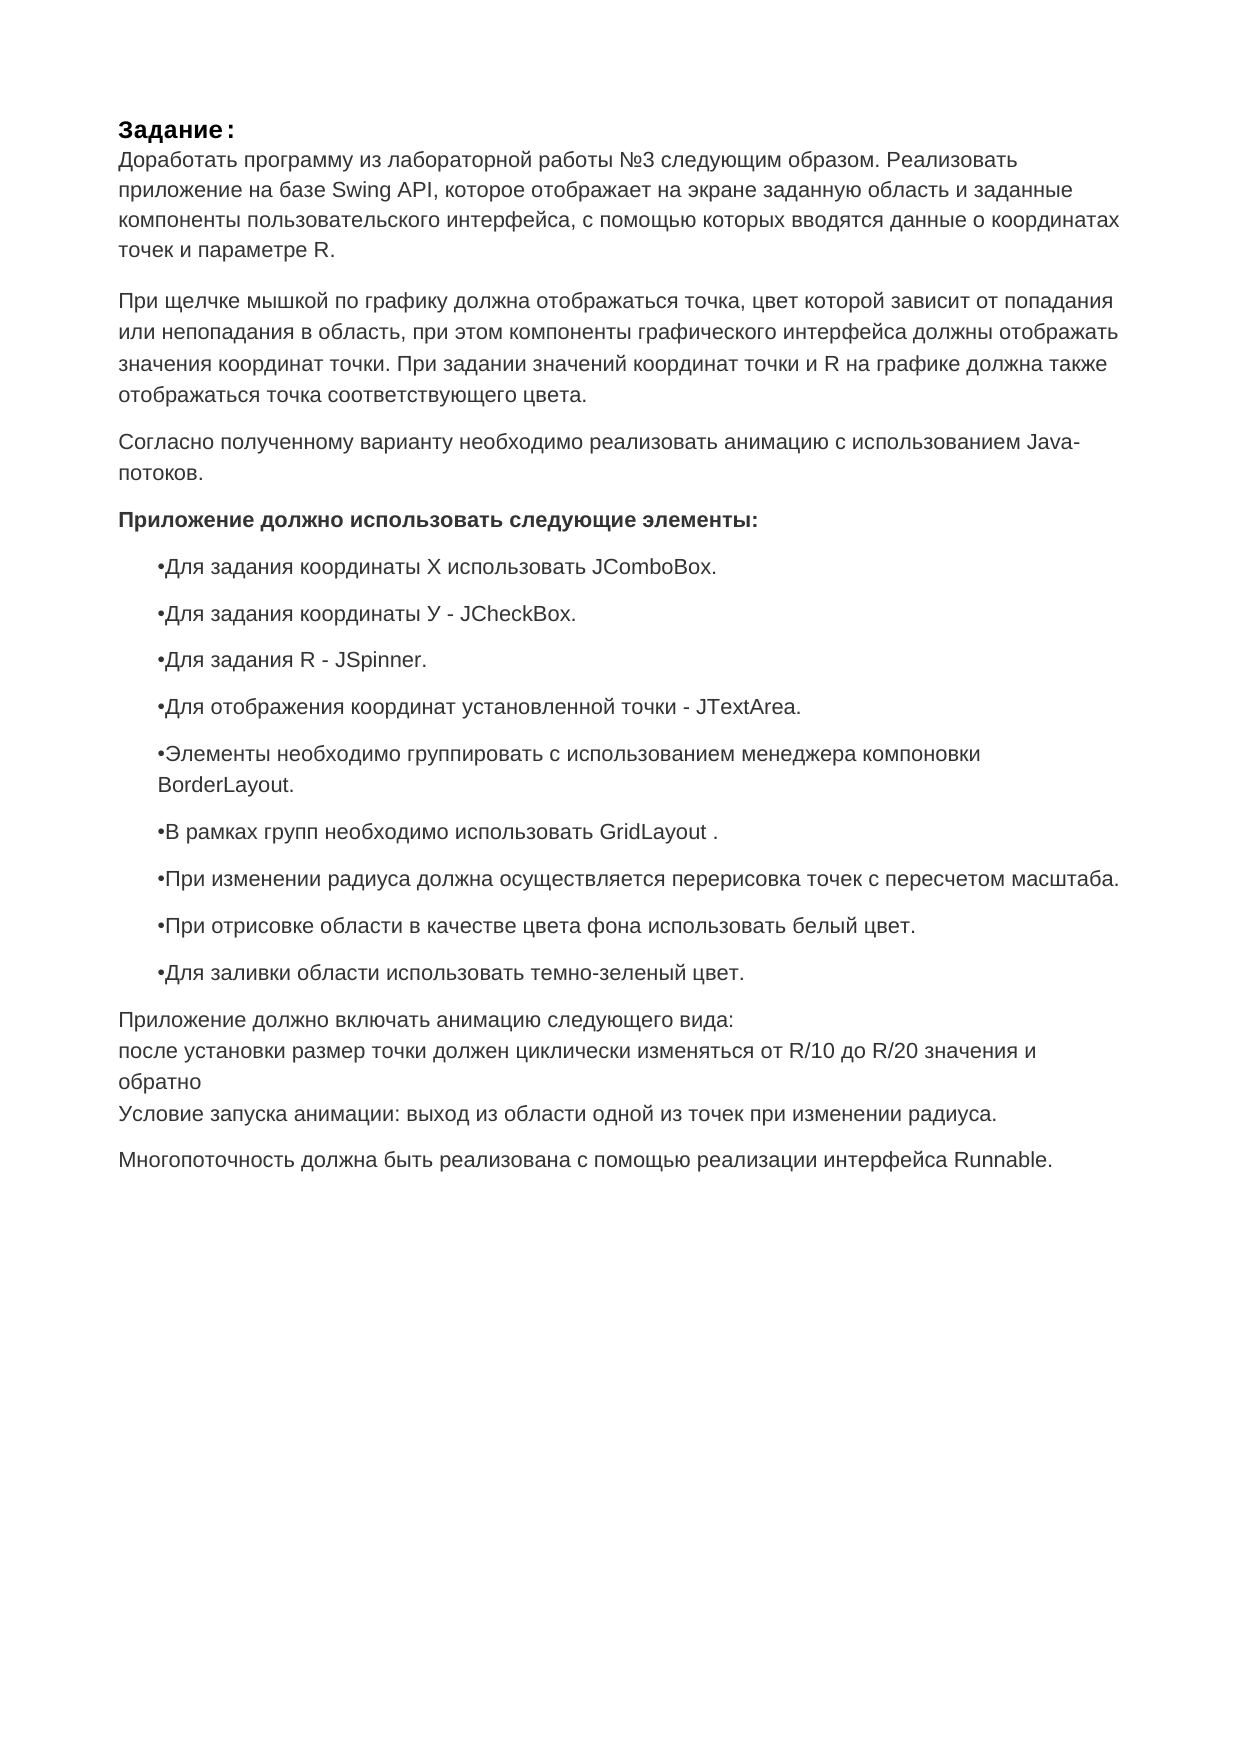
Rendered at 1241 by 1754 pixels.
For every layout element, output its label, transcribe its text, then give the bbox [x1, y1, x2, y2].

text Доработать программу из лабораторной работы №3 следующим образом. Реализовать приложение на базе Swing API, которое отображает на экране заданную область и заданные компоненты пользовательского интерфейса, с помощью которых вводятся данные о координатах точек и параметре R. [118, 146, 1122, 262]
text При щелчке мышкой по графику должна отображаться точка, цвет которой зависит от попадания или непопадания в область, при этом компоненты графического интерфейса должны отображать значения координат точки. При задании значений координат точки и R на графике должна также отображаться точка соответствующего цвета. [118, 282, 1122, 407]
text Приложение должно включать анимацию следующего вида: после установки размер точки должен циклически изменяться от R/10 до R/20 значения и обратно Условие запуска анимации: выход из области одной из точек при изменении радиуса. [118, 1001, 1122, 1126]
list Для отображения координат установленной точки - JTextArea. [118, 688, 1122, 719]
list В рамках групп необходимо использовать GridLayout . [118, 813, 1122, 844]
list Для заливки области использовать темно-зеленый цвет. [118, 954, 1122, 985]
text Задание: [118, 118, 1122, 146]
list При изменении радиуса должна осуществляется перерисовка точек с пересчетом масштаба. [118, 860, 1122, 891]
list При отрисовке области в качестве цвета фона использовать белый цвет. [118, 907, 1122, 938]
list Для задания координаты У - JCheckBox. [118, 594, 1122, 626]
list Для задания координаты X использовать JComboBox. [118, 547, 1122, 579]
list Для задания R - JSpinner. [118, 641, 1122, 672]
text Согласно полученному варианту необходимо реализовать анимацию с использованием Java-потоков. [118, 422, 1122, 485]
text Приложение должно использовать следующие элементы: [118, 501, 1122, 532]
text Многопоточность должна быть реализована с помощью реализации интерфейса Runnable. [118, 1141, 1122, 1172]
list Элементы необходимо группировать с использованием менеджера компоновки BorderLayout. [118, 735, 1122, 797]
